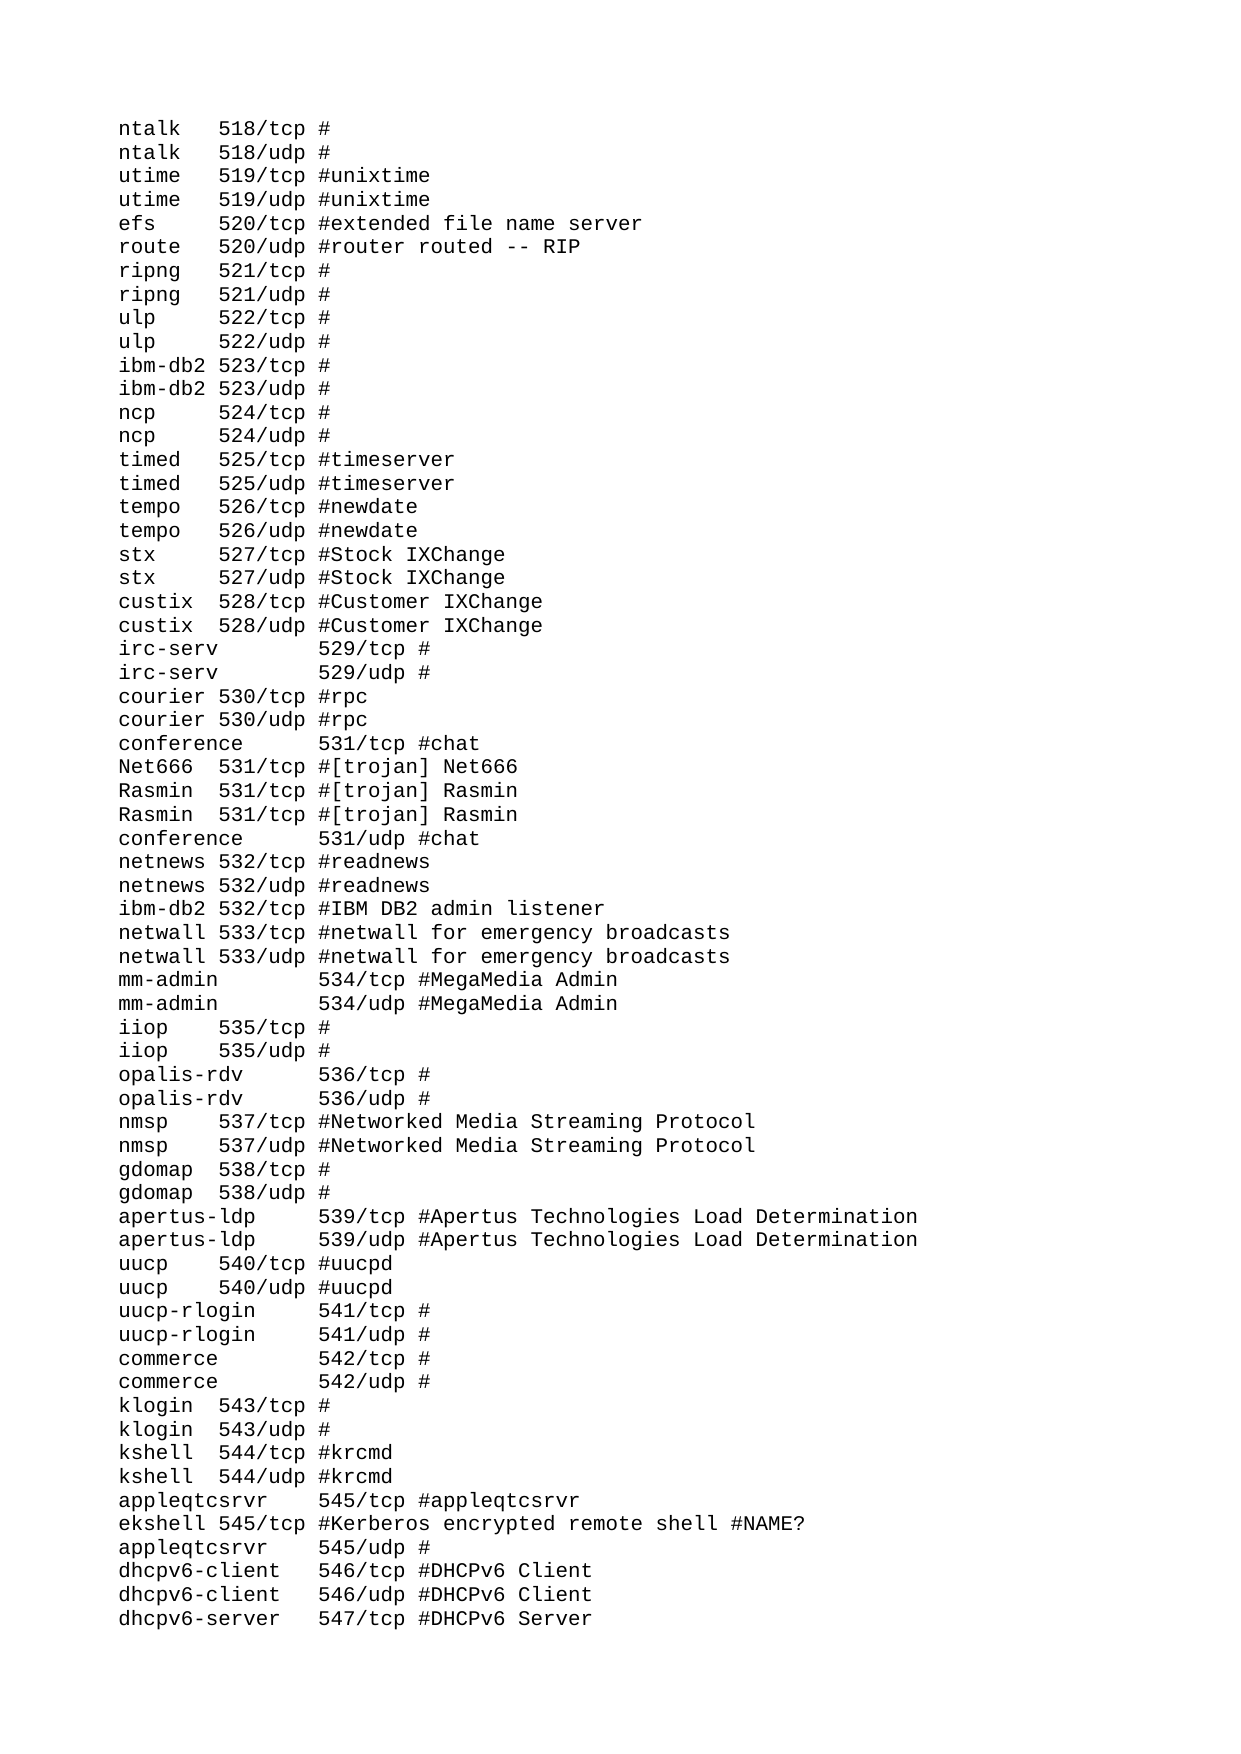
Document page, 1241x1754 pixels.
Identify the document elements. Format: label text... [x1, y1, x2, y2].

text klogin 543/tcp # [118, 1395, 1122, 1419]
text iiop 535/tcp # [118, 1017, 1122, 1040]
text tempo 526/udp #newdate [118, 520, 1122, 544]
text appleqtcsrvr 545/tcp #appleqtcsrvr [118, 1489, 1122, 1513]
text gdomap 538/tcp # [118, 1158, 1122, 1182]
text ripng 521/udp # [118, 284, 1122, 307]
text ntalk 518/tcp # [118, 118, 1122, 142]
text appleqtcsrvr 545/udp # [118, 1537, 1122, 1561]
text ncp 524/tcp # [118, 402, 1122, 426]
text efs 520/tcp #extended file name server [118, 213, 1122, 236]
text utime 519/udp #unixtime [118, 189, 1122, 213]
text timed 525/udp #timeserver [118, 473, 1122, 496]
text nmsp 537/tcp #Networked Media Streaming Protocol [118, 1111, 1122, 1135]
text iiop 535/udp # [118, 1040, 1122, 1064]
text ncp 524/udp # [118, 426, 1122, 449]
text utime 519/tcp #unixtime [118, 165, 1122, 189]
text mm-admin 534/tcp #MegaMedia Admin [118, 969, 1122, 993]
text uucp 540/tcp #uucpd [118, 1253, 1122, 1277]
text dhcpv6-client 546/tcp #DHCPv6 Client [118, 1561, 1122, 1584]
text opalis-rdv 536/tcp # [118, 1064, 1122, 1088]
text irc-serv 529/udp # [118, 662, 1122, 686]
text apertus-ldp 539/udp #Apertus Technologies Load Determination [118, 1229, 1122, 1253]
text gdomap 538/udp # [118, 1182, 1122, 1206]
text uucp-rlogin 541/udp # [118, 1324, 1122, 1348]
text commerce 542/tcp # [118, 1348, 1122, 1371]
text dhcpv6-server 547/tcp #DHCPv6 Server [118, 1608, 1122, 1631]
text nmsp 537/udp #Networked Media Streaming Protocol [118, 1135, 1122, 1158]
text ulp 522/tcp # [118, 307, 1122, 331]
text ibm-db2 532/tcp #IBM DB2 admin listener [118, 898, 1122, 922]
text timed 525/tcp #timeserver [118, 449, 1122, 473]
text Net666 531/tcp #[trojan] Net666 [118, 757, 1122, 780]
text ntalk 518/udp # [118, 142, 1122, 165]
text mm-admin 534/udp #MegaMedia Admin [118, 993, 1122, 1017]
text ripng 521/tcp # [118, 260, 1122, 284]
text netwall 533/tcp #netwall for emergency broadcasts [118, 922, 1122, 946]
text ulp 522/udp # [118, 331, 1122, 354]
text irc-serv 529/tcp # [118, 638, 1122, 662]
text courier 530/tcp #rpc [118, 686, 1122, 709]
text kshell 544/tcp #krcmd [118, 1442, 1122, 1466]
text commerce 542/udp # [118, 1371, 1122, 1395]
text ekshell 545/tcp #Kerberos encrypted remote shell #NAME? [118, 1513, 1122, 1537]
text uucp 540/udp #uucpd [118, 1277, 1122, 1300]
text apertus-ldp 539/tcp #Apertus Technologies Load Determination [118, 1206, 1122, 1229]
text stx 527/tcp #Stock IXChange [118, 544, 1122, 567]
text uucp-rlogin 541/tcp # [118, 1300, 1122, 1324]
text kshell 544/udp #krcmd [118, 1466, 1122, 1489]
text custix 528/udp #Customer IXChange [118, 615, 1122, 638]
text custix 528/tcp #Customer IXChange [118, 591, 1122, 615]
text ibm-db2 523/udp # [118, 378, 1122, 402]
text netnews 532/tcp #readnews [118, 851, 1122, 875]
text netwall 533/udp #netwall for emergency broadcasts [118, 946, 1122, 969]
text tempo 526/tcp #newdate [118, 496, 1122, 520]
text conference 531/udp #chat [118, 827, 1122, 851]
text stx 527/udp #Stock IXChange [118, 567, 1122, 591]
text route 520/udp #router routed -- RIP [118, 236, 1122, 260]
text netnews 532/udp #readnews [118, 875, 1122, 898]
text conference 531/tcp #chat [118, 733, 1122, 757]
text klogin 543/udp # [118, 1419, 1122, 1442]
text opalis-rdv 536/udp # [118, 1088, 1122, 1111]
text ibm-db2 523/tcp # [118, 354, 1122, 378]
text Rasmin 531/tcp #[trojan] Rasmin [118, 804, 1122, 827]
text courier 530/udp #rpc [118, 709, 1122, 733]
text dhcpv6-client 546/udp #DHCPv6 Client [118, 1584, 1122, 1608]
text Rasmin 531/tcp #[trojan] Rasmin [118, 780, 1122, 804]
